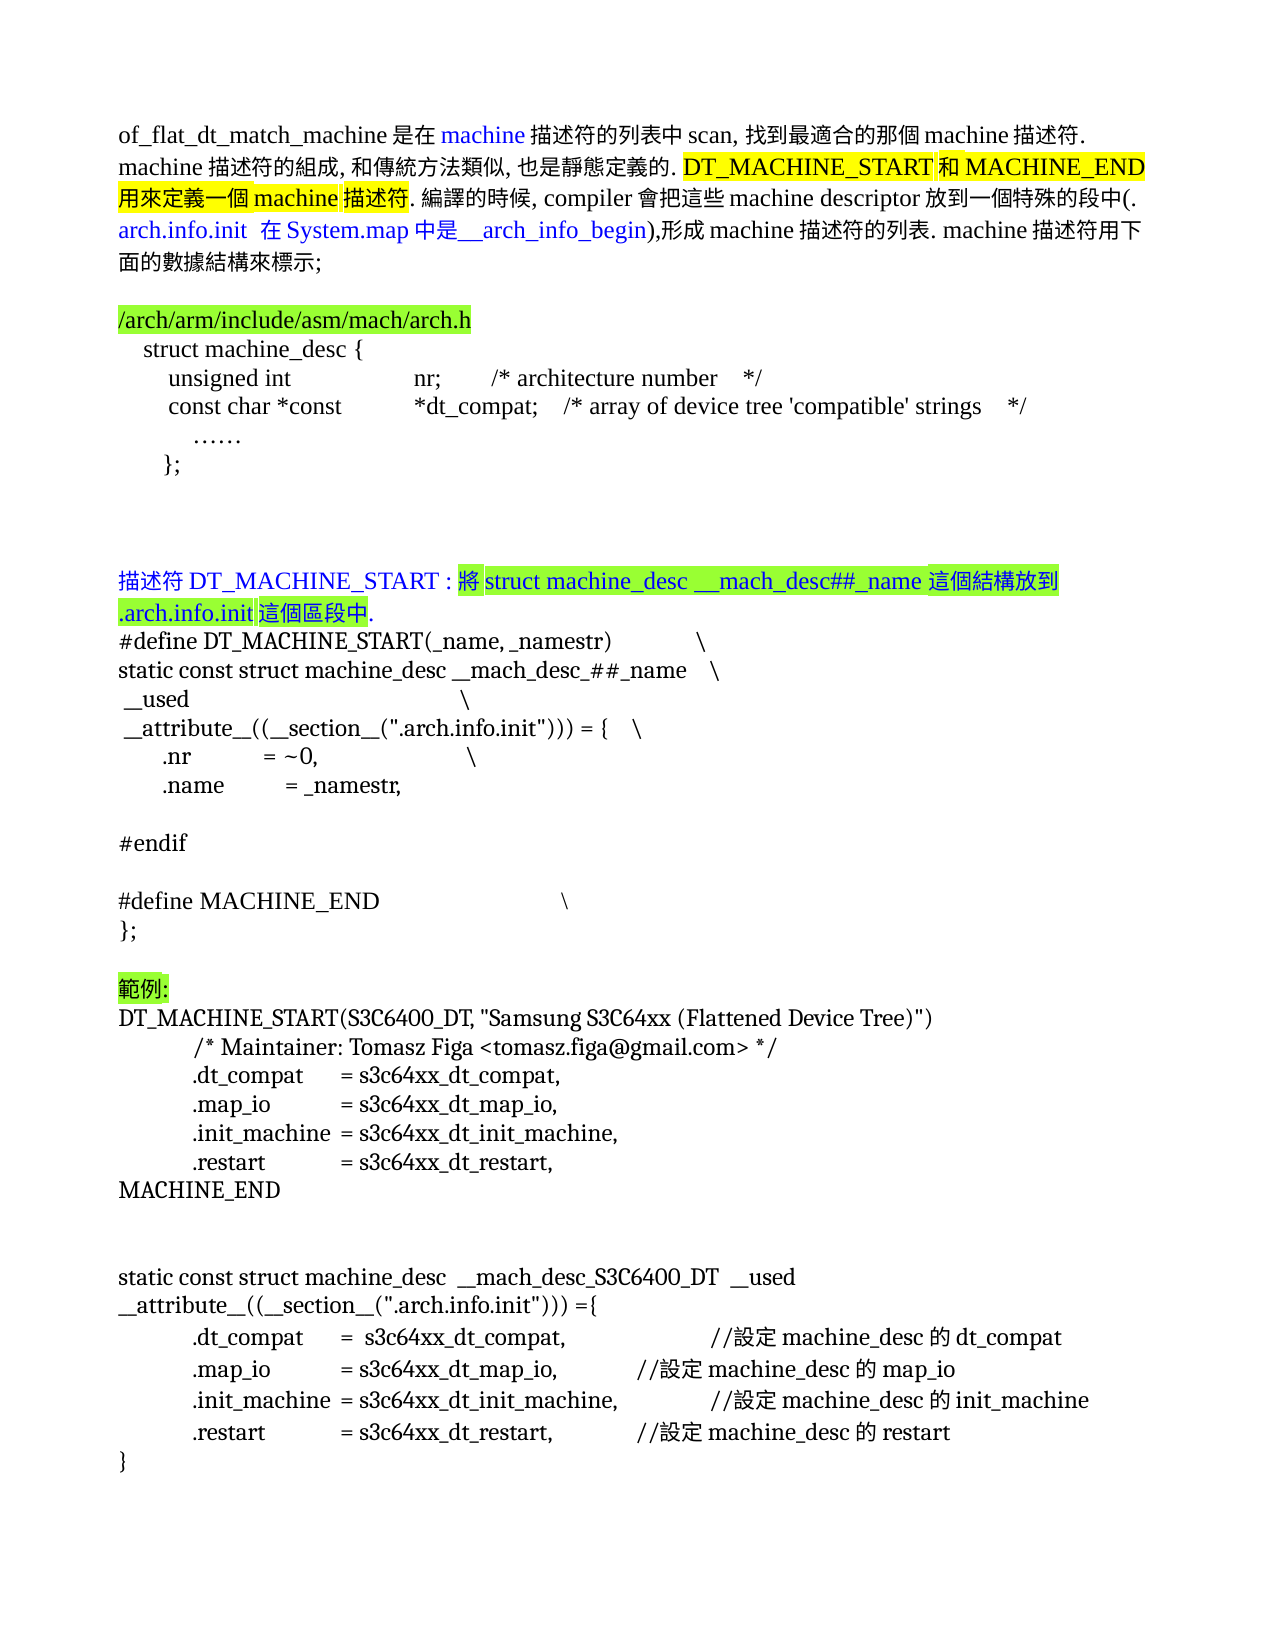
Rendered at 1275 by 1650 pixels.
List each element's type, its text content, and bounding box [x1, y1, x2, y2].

text __attribute__((__section__(".arch.info.init"))) = { \ [118, 713, 1157, 742]
text static const struct machine_desc __mach_desc_##_name \ [118, 656, 1157, 685]
text .nr = ~0, \ [118, 742, 1157, 771]
text of_flat_dt_match_machine是在machine描述符的列表中scan, 找到最適合的那個machine描述符. machine描述符的組成, 和傳統方法類似, 也是靜態定義的. DT_MACHINE_START和MACHINE_END用來定義一個machine描述符. 編譯的時候, compiler會把這些machine descriptor放到一個特殊的段中(.arch.info.init 在System.map中是__arch_info_begin),形成machine描述符的列表. machine描述符用下面的數據結構來標示; [118, 118, 1157, 276]
text }; [118, 915, 1157, 943]
text .dt_compat = s3c64xx_dt_compat, [118, 1061, 1157, 1090]
text struct machine_desc { [118, 334, 1157, 363]
text DT_MACHINE_START(S3C6400_DT, "Samsung S3C64xx (Flattened Device Tree)") [118, 1004, 1157, 1033]
text .name = _namestr, [118, 771, 1157, 800]
text …… [118, 420, 1157, 449]
text .dt_compat = s3c64xx_dt_compat, //設定machine_desc 的 dt_compat [118, 1320, 1157, 1352]
text static const struct machine_desc __mach_desc_S3C6400_DT __used __attribute__((__section__(".arch.info.init"))) ={ [118, 1263, 1157, 1320]
text /* Maintainer: Tomasz Figa <tomasz.figa@gmail.com> */ [118, 1033, 1157, 1061]
text /arch/arm/include/asm/mach/arch.h [118, 305, 1157, 334]
text 描述符 DT_MACHINE_START : 將struct machine_desc __mach_desc##_name 這個結構放到 .arch.info.init這個區段中. [118, 564, 1157, 627]
text .map_io = s3c64xx_dt_map_io, [118, 1090, 1157, 1119]
text unsigned int nr; /* architecture number */ [118, 363, 1157, 391]
text .map_io = s3c64xx_dt_map_io, //設定machine_desc 的 map_io [118, 1352, 1157, 1383]
text const char *const *dt_compat; /* array of device tree 'compatible' strings */ [118, 391, 1157, 420]
text } [118, 1447, 1157, 1476]
text 範例: [118, 972, 1157, 1004]
text #endif [118, 828, 1157, 857]
text MACHINE_END [118, 1176, 1157, 1205]
text #define MACHINE_END \ [118, 886, 1157, 915]
text .restart = s3c64xx_dt_restart, //設定machine_desc 的 restart [118, 1415, 1157, 1447]
text __used \ [118, 685, 1157, 713]
text .init_machine = s3c64xx_dt_init_machine, //設定machine_desc 的init_machine [118, 1383, 1157, 1415]
text .restart = s3c64xx_dt_restart, [118, 1148, 1157, 1176]
text .init_machine = s3c64xx_dt_init_machine, [118, 1119, 1157, 1148]
text }; [118, 449, 1157, 478]
text #define DT_MACHINE_START(_name, _namestr) \ [118, 627, 1157, 656]
